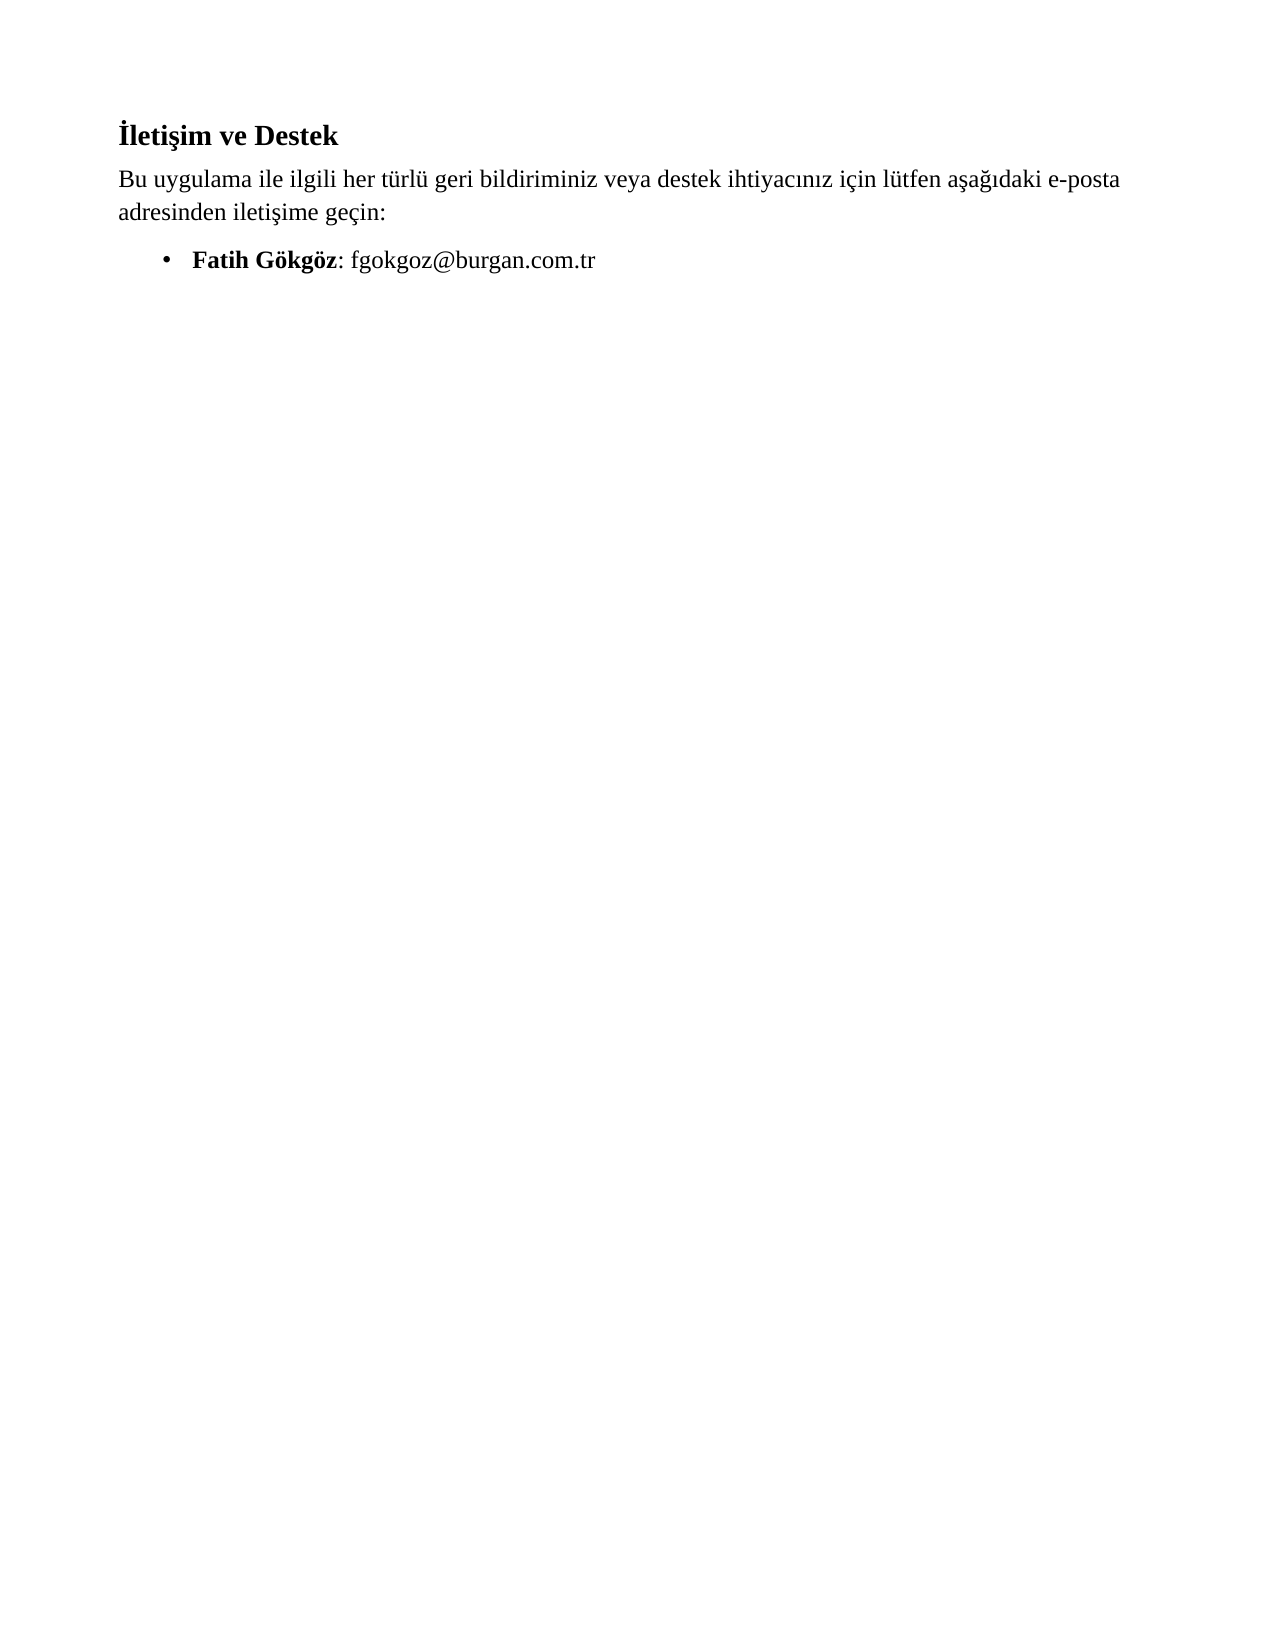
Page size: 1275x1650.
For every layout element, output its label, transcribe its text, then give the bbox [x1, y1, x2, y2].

subtitle İletişim ve Destek [118, 118, 1157, 152]
list Fatih Gökgöz: fgokgoz@burgan.com.tr [162, 245, 1157, 273]
text Bu uygulama ile ilgili her türlü geri bildiriminiz veya destek ihtiyacınız için lütfen aşağıdaki e-posta adresinden iletişime geçin: [118, 164, 1157, 226]
